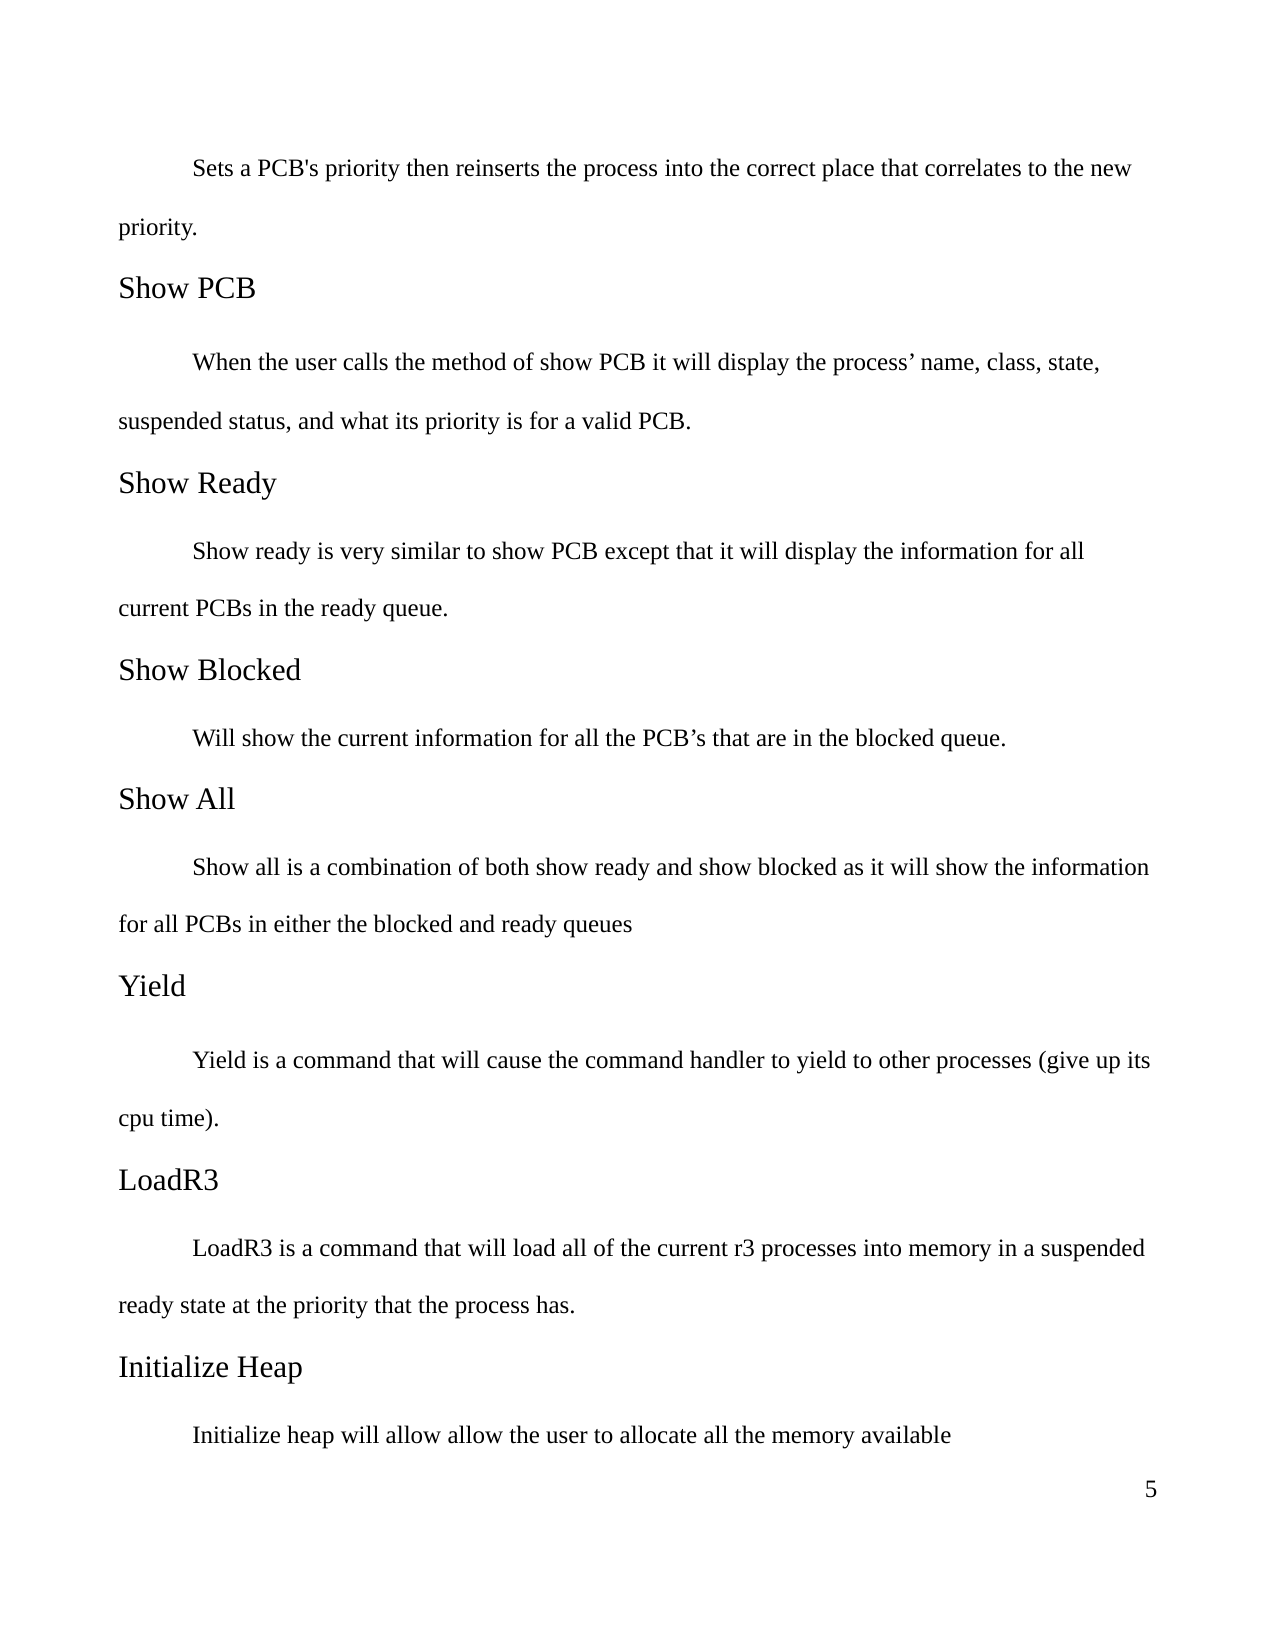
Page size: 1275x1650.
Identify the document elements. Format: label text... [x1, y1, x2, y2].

text Initialize Heap [118, 1348, 1157, 1384]
text When the user calls the method of show PCB it will display the process’ name, class, state, suspended status, and what its priority is for a valid PCB. [118, 342, 1157, 435]
text Show PCB [118, 270, 1157, 306]
text LoadR3 is a command that will load all of the current r3 processes into memory in a suspended ready state at the priority that the process has. [118, 1233, 1157, 1319]
text Will show the current information for all the PCB’s that are in the blocked queue. [118, 723, 1157, 751]
text Yield is a command that will cause the command handler to yield to other processes (give up its cpu time). [118, 1039, 1157, 1132]
text Yield [118, 967, 1157, 1003]
text Show all is a combination of both show ready and show blocked as it will show the information for all PCBs in either the blocked and ready queues [118, 852, 1157, 938]
text LoadR3 [118, 1161, 1157, 1197]
text Show Ready [118, 464, 1157, 500]
text Initialize heap will allow allow the user to allocate all the memory available [118, 1420, 1157, 1448]
text Show All [118, 780, 1157, 816]
text Show ready is very similar to show PCB except that it will display the information for all current PCBs in the ready queue. [118, 536, 1157, 622]
text Show Blocked [118, 651, 1157, 687]
text Sets a PCB's priority then reinserts the process into the correct place that correlates to the new priority. [118, 148, 1157, 241]
